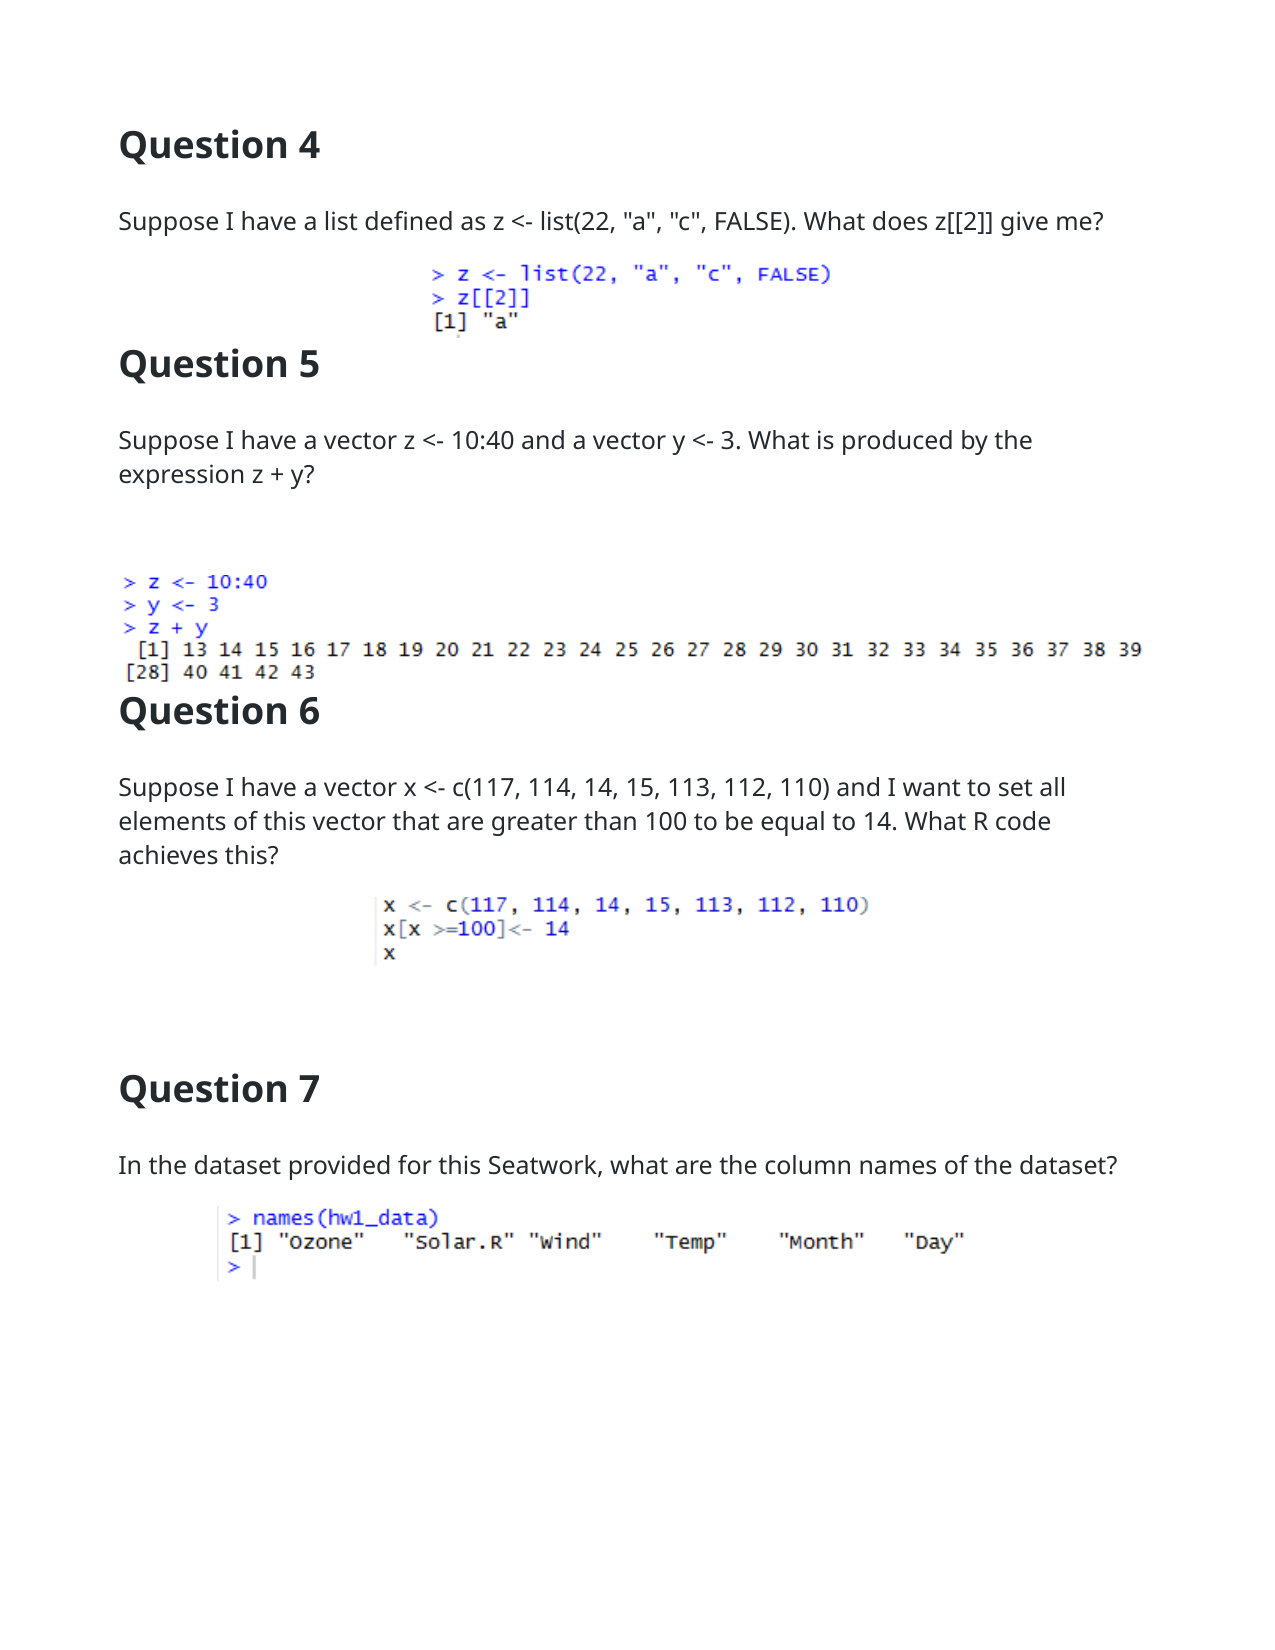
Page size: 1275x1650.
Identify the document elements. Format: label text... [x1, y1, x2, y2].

picture [432, 262, 843, 338]
subtitle Question 7 [118, 1062, 1157, 1122]
picture [118, 575, 1157, 685]
subtitle Question 6 [118, 685, 1157, 744]
subtitle Question 5 [118, 300, 1157, 397]
picture [217, 1206, 1058, 1281]
text Suppose I have a vector z <- 10:40 and a vector y <- 3. What is produced by the expression z + y? [118, 423, 1157, 491]
text Suppose I have a list defined as z <- list(22, "a", "c", FALSE). What does z[[2]] give me? [118, 203, 1157, 238]
text In the dataset provided for this Seatwork, what are the column names of the dataset? [118, 1148, 1157, 1182]
subtitle Question 4 [118, 118, 1157, 177]
text Suppose I have a vector x <- c(117, 114, 14, 15, 113, 112, 110) and I want to set all elements of this vector that are greater than 100 to be equal to 14. What R code achieves this? [118, 770, 1157, 872]
picture [374, 897, 901, 966]
